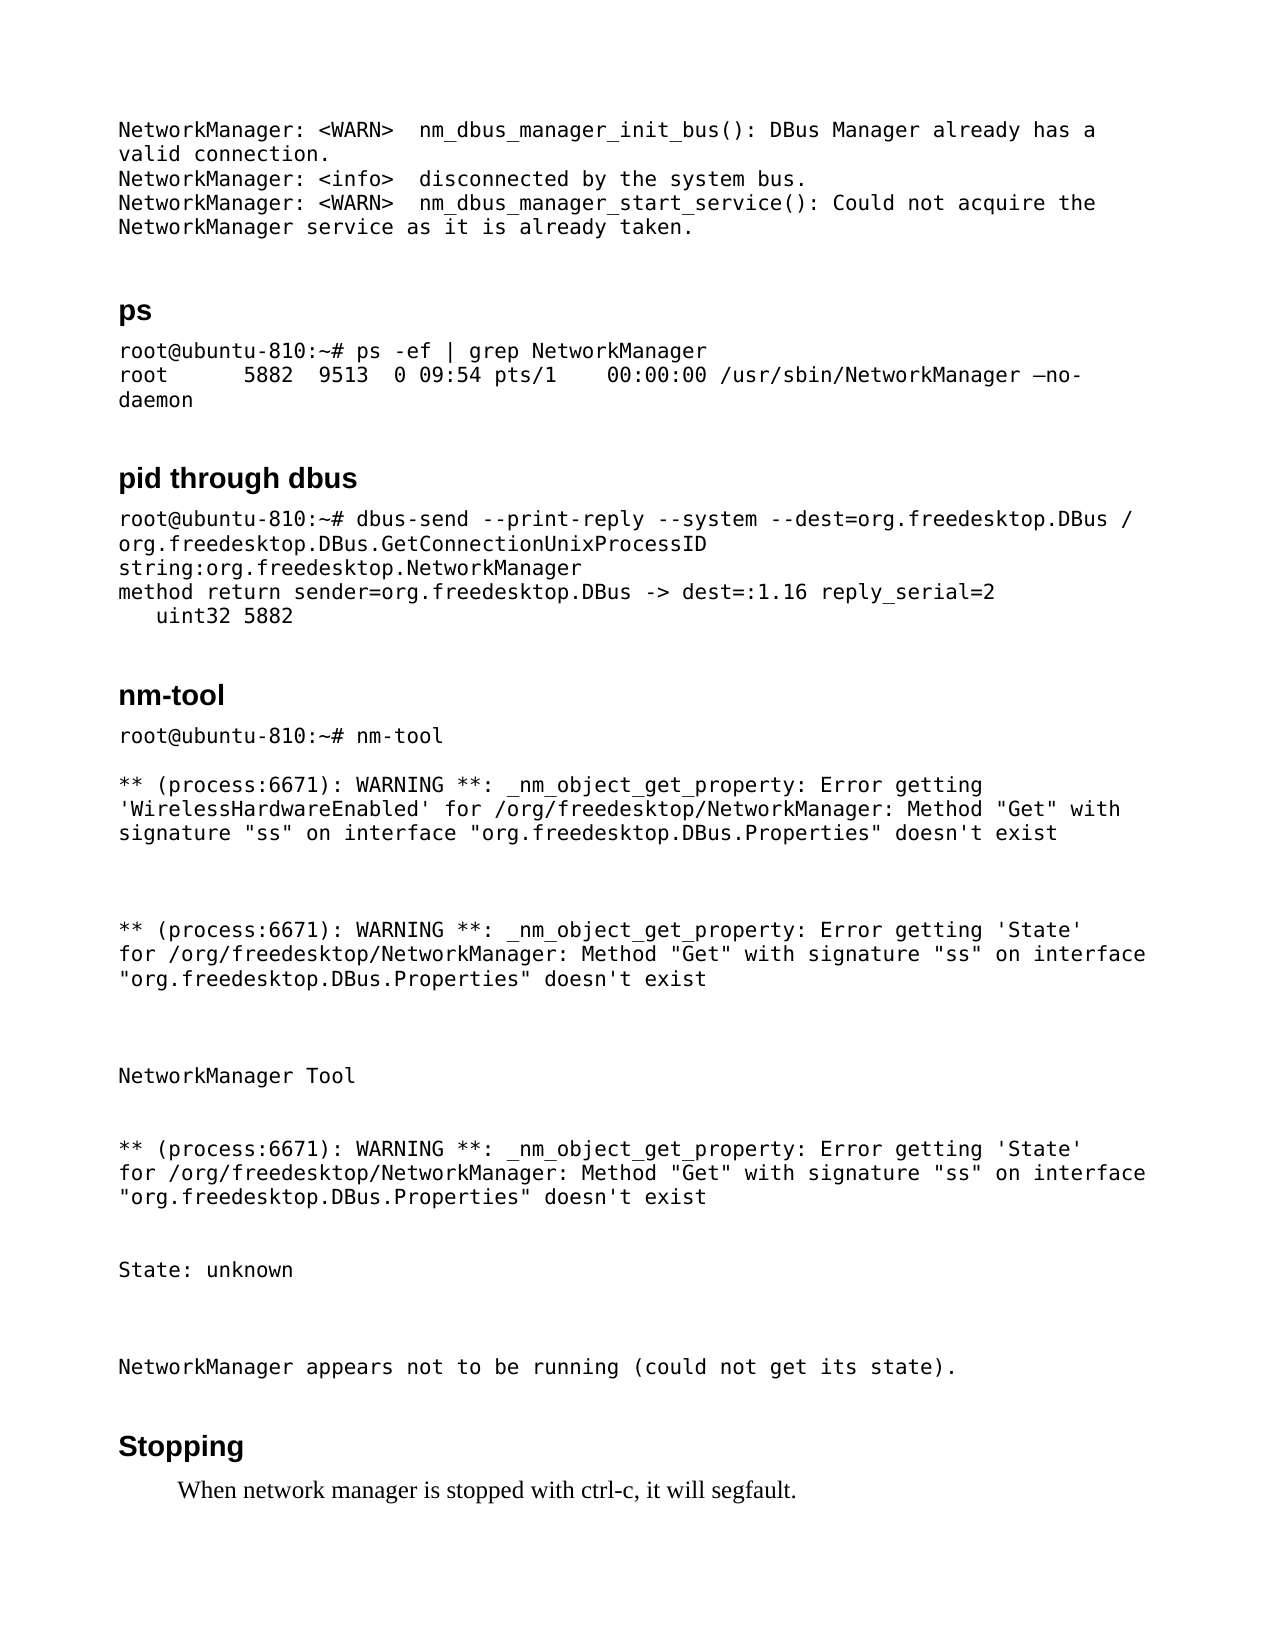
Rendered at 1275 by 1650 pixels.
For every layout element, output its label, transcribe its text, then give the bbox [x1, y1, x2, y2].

subtitle pid through dbus [118, 461, 1157, 495]
text NetworkManager Tool [118, 1064, 1157, 1088]
text When network manager is stopped with ctrl-c, it will segfault. [177, 1475, 1157, 1503]
text NetworkManager appears not to be running (could not get its state). [118, 1355, 1157, 1379]
text ** (process:6671): WARNING **: _nm_object_get_property: Error getting 'State' for /org/freedesktop/NetworkManager: Method "Get" with signature "ss" on interface "org.freedesktop.DBus.Properties" doesn't exist [118, 918, 1157, 991]
subtitle ps [118, 293, 1157, 327]
text root@ubuntu-810:~# dbus-send --print-reply --system --dest=org.freedesktop.DBus / org.freedesktop.DBus.GetConnectionUnixProcessID string:org.freedesktop.NetworkManager [118, 507, 1157, 580]
text NetworkManager: <info> disconnected by the system bus. [118, 167, 1157, 191]
text root 5882 9513 0 09:54 pts/1 00:00:00 /usr/sbin/NetworkManager –no-daemon [118, 363, 1157, 412]
subtitle nm-tool [118, 678, 1157, 712]
text ** (process:6671): WARNING **: _nm_object_get_property: Error getting 'State' for /org/freedesktop/NetworkManager: Method "Get" with signature "ss" on interface "org.freedesktop.DBus.Properties" doesn't exist [118, 1137, 1157, 1209]
text NetworkManager: <WARN> nm_dbus_manager_start_service(): Could not acquire the NetworkManager service as it is already taken. [118, 191, 1157, 239]
text State: unknown [118, 1258, 1157, 1282]
text NetworkManager: <WARN> nm_dbus_manager_init_bus(): DBus Manager already has a valid connection. [118, 118, 1157, 167]
text uint32 5882 [118, 604, 1157, 629]
text ** (process:6671): WARNING **: _nm_object_get_property: Error getting 'WirelessHardwareEnabled' for /org/freedesktop/NetworkManager: Method "Get" with signature "ss" on interface "org.freedesktop.DBus.Properties" doesn't exist [118, 773, 1157, 845]
text root@ubuntu-810:~# nm-tool [118, 724, 1157, 748]
subtitle Stopping [118, 1429, 1157, 1462]
text method return sender=org.freedesktop.DBus -> dest=:1.16 reply_serial=2 [118, 580, 1157, 604]
text root@ubuntu-810:~# ps -ef | grep NetworkManager [118, 339, 1157, 363]
